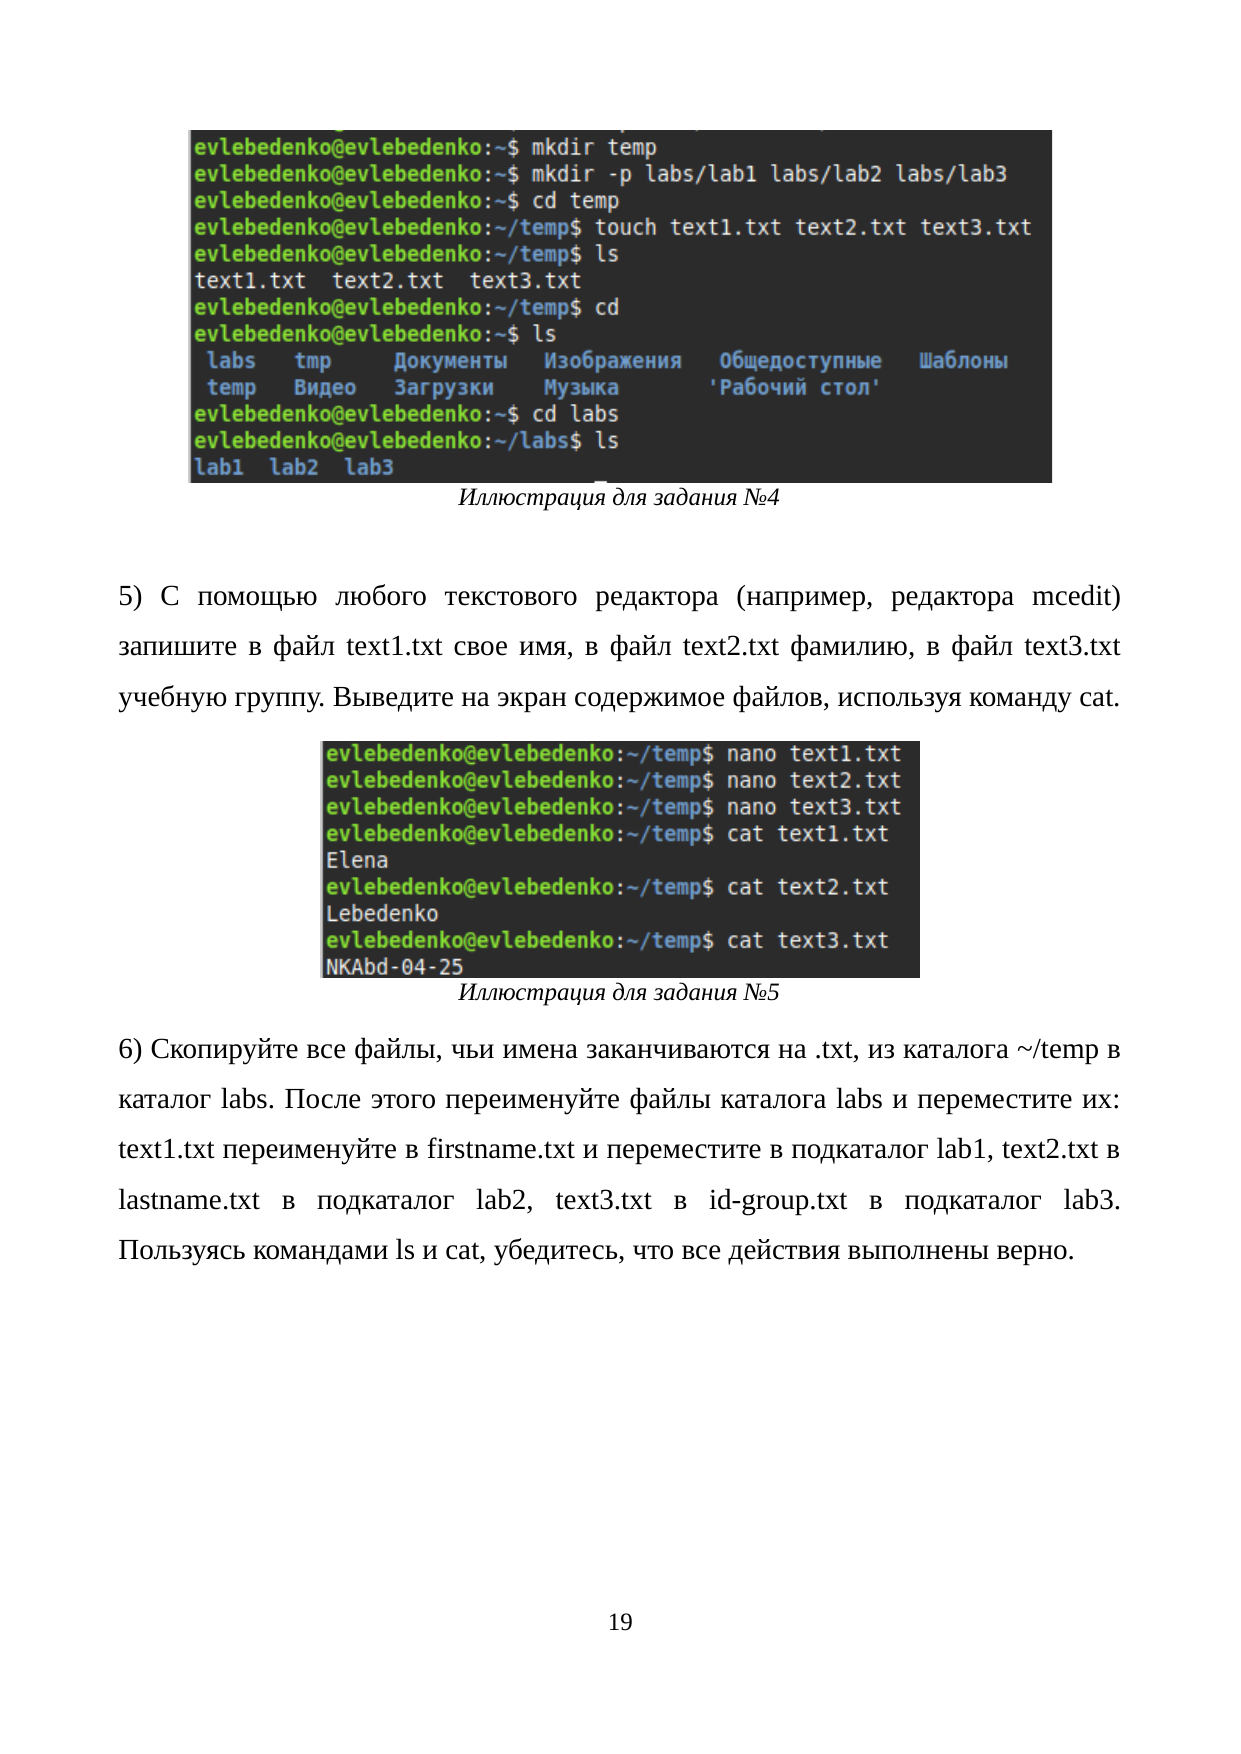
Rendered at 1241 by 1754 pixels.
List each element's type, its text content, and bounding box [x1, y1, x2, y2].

text 5) C помощью любого текстового редактора (например, редактора mcedit) запишите в файл text1.txt свое имя, в файл text2.txt фамилию, в файл text3.txt учебную группу. Выведите на экран содержимое файлов, используя команду cat. [118, 578, 1122, 712]
text Иллюстрация для задания №4 [188, 483, 1052, 511]
text 6) Скопируйте все файлы, чьи имена заканчиваются на .txt, из каталога ~/temp в каталог labs. После этого переименуйте файлы каталога labs и переместите их: text1.txt переименуйте в firstname.txt и переместите в подкаталог lab1, text2.txt в lastname.txt в подкаталог lab2, text3.txt в id-group.txt в подкаталог lab3. Пользуясь командами ls и cat, убедитесь, что все действия выполнены верно. [118, 1031, 1122, 1266]
picture [188, 130, 1053, 483]
picture [320, 741, 920, 978]
text Иллюстрация для задания №5 [320, 978, 920, 1006]
